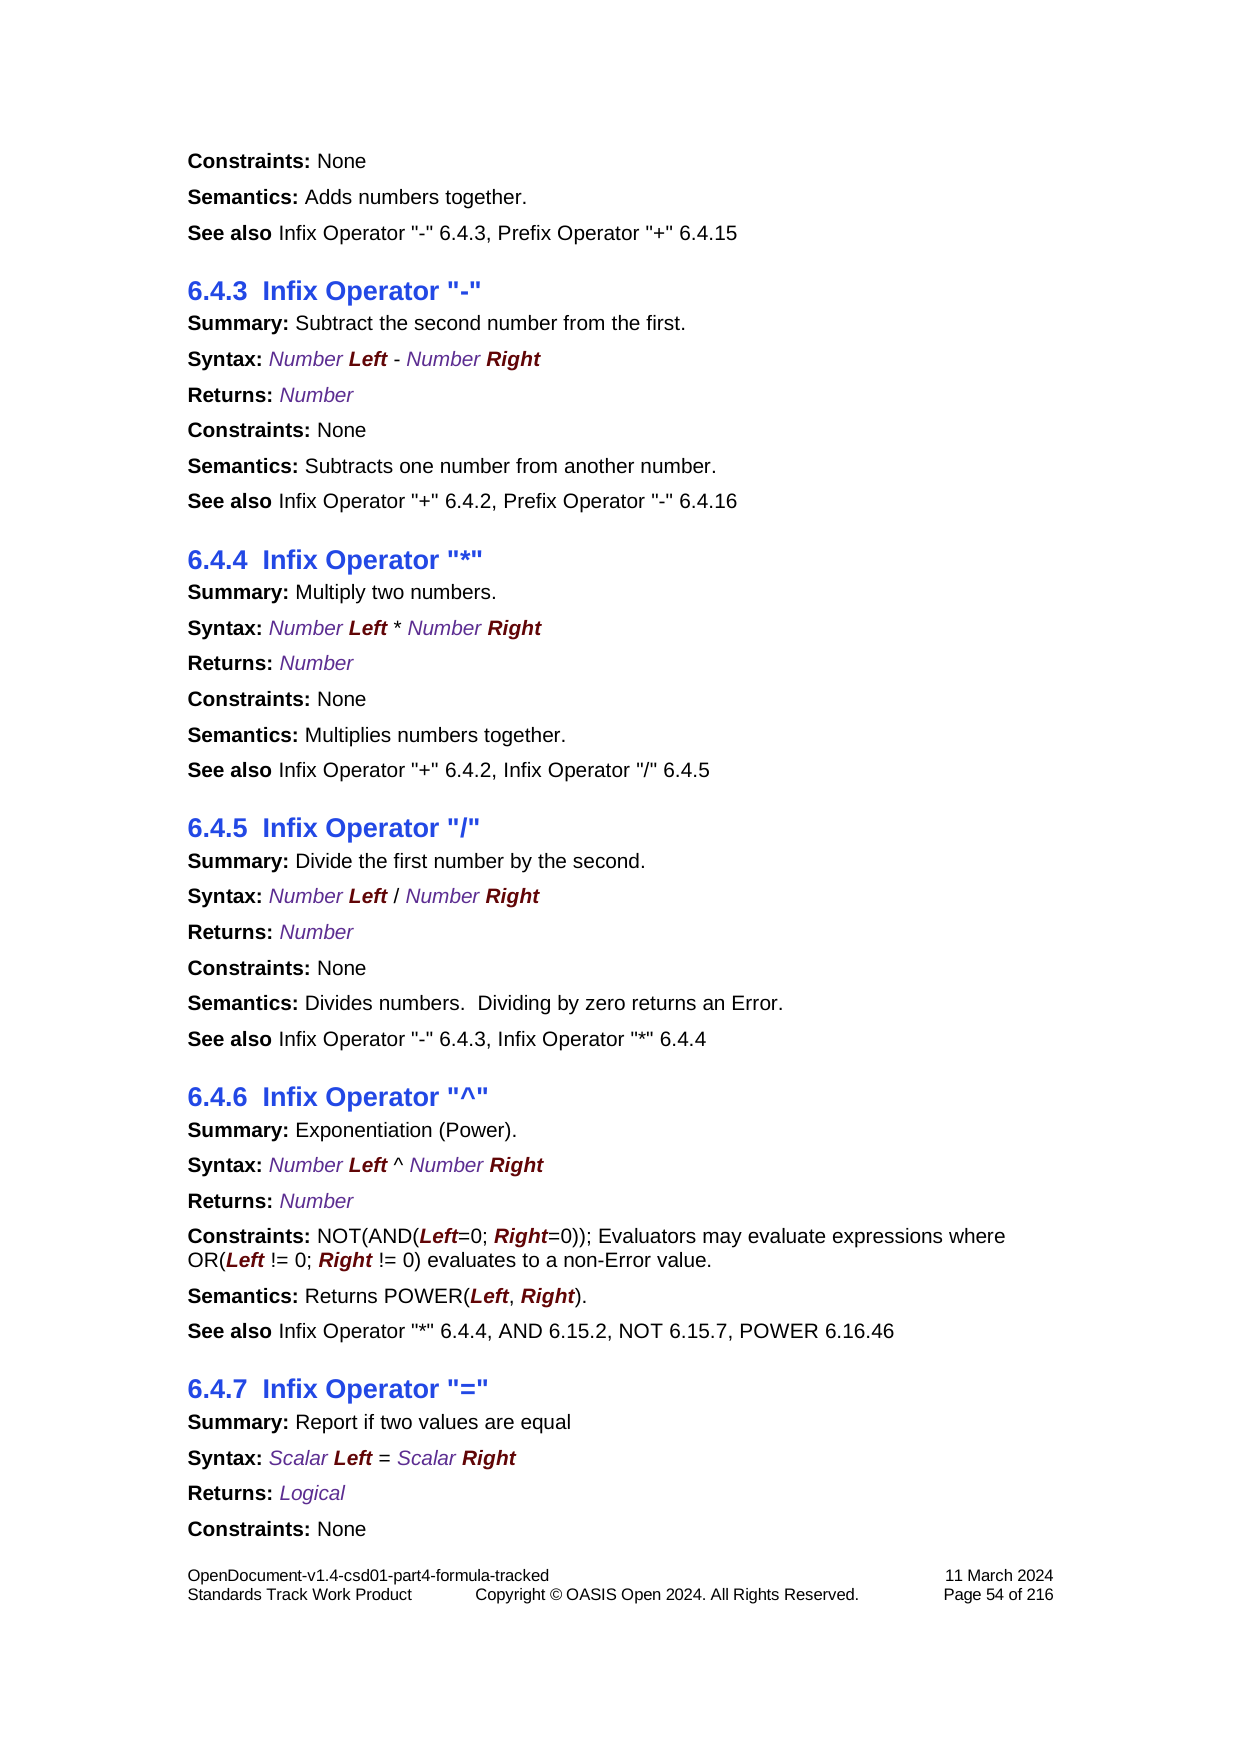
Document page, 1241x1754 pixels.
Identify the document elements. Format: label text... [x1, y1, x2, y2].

text Constraints: None [187, 150, 1053, 173]
text Returns: Logical [187, 1482, 1053, 1505]
text Summary: Report if two values are equal [187, 1410, 1053, 1434]
text Syntax: Number Left / Number Right [187, 885, 1053, 908]
text Semantics: Multiplies numbers together. [187, 723, 1053, 747]
text Constraints: NOT(AND(Left=0; Right=0)); Evaluators may evaluate expressions where OR(Left != 0; Right != 0) evaluates to a non-Error value. [187, 1225, 1053, 1272]
text See also Infix Operator "-" 6.4.3, Prefix Operator "+" 6.4.15 [187, 221, 1053, 245]
text Syntax: Number Left ^ Number Right [187, 1154, 1053, 1177]
text Semantics: Subtracts one number from another number. [187, 454, 1053, 478]
subtitle Infix Operator "=" [187, 1374, 1053, 1404]
text Summary: Exponentiation (Power). [187, 1118, 1053, 1142]
text See also Infix Operator "+" 6.4.2, Infix Operator "/" 6.4.5 [187, 759, 1053, 782]
text Summary: Divide the first number by the second. [187, 849, 1053, 873]
text Summary: Multiply two numbers. [187, 581, 1053, 604]
text Returns: Number [187, 652, 1053, 675]
text Semantics: Divides numbers. Dividing by zero returns an Error. [187, 992, 1053, 1015]
text Semantics: Returns POWER(Left, Right). [187, 1284, 1053, 1308]
text Constraints: None [187, 687, 1053, 711]
text Constraints: None [187, 419, 1053, 442]
text Constraints: None [187, 956, 1053, 980]
text Returns: Number [187, 1189, 1053, 1213]
text See also Infix Operator "-" 6.4.3, Infix Operator "*" 6.4.4 [187, 1027, 1053, 1051]
text See also Infix Operator "+" 6.4.2, Prefix Operator "-" 6.4.16 [187, 490, 1053, 513]
text Constraints: None [187, 1517, 1053, 1541]
text Syntax: Number Left - Number Right [187, 347, 1053, 371]
text Syntax: Number Left * Number Right [187, 616, 1053, 640]
subtitle Infix Operator "-" [187, 276, 1053, 306]
subtitle Infix Operator "/" [187, 813, 1053, 843]
text Syntax: Scalar Left = Scalar Right [187, 1446, 1053, 1469]
text Summary: Subtract the second number from the first. [187, 312, 1053, 335]
text Semantics: Adds numbers together. [187, 186, 1053, 209]
subtitle Infix Operator "^" [187, 1082, 1053, 1112]
text Returns: Number [187, 383, 1053, 407]
text See also Infix Operator "*" 6.4.4, AND 6.15.2, NOT 6.15.7, POWER 6.16.46 [187, 1320, 1053, 1343]
subtitle Infix Operator "*" [187, 544, 1053, 574]
text Returns: Number [187, 921, 1053, 944]
